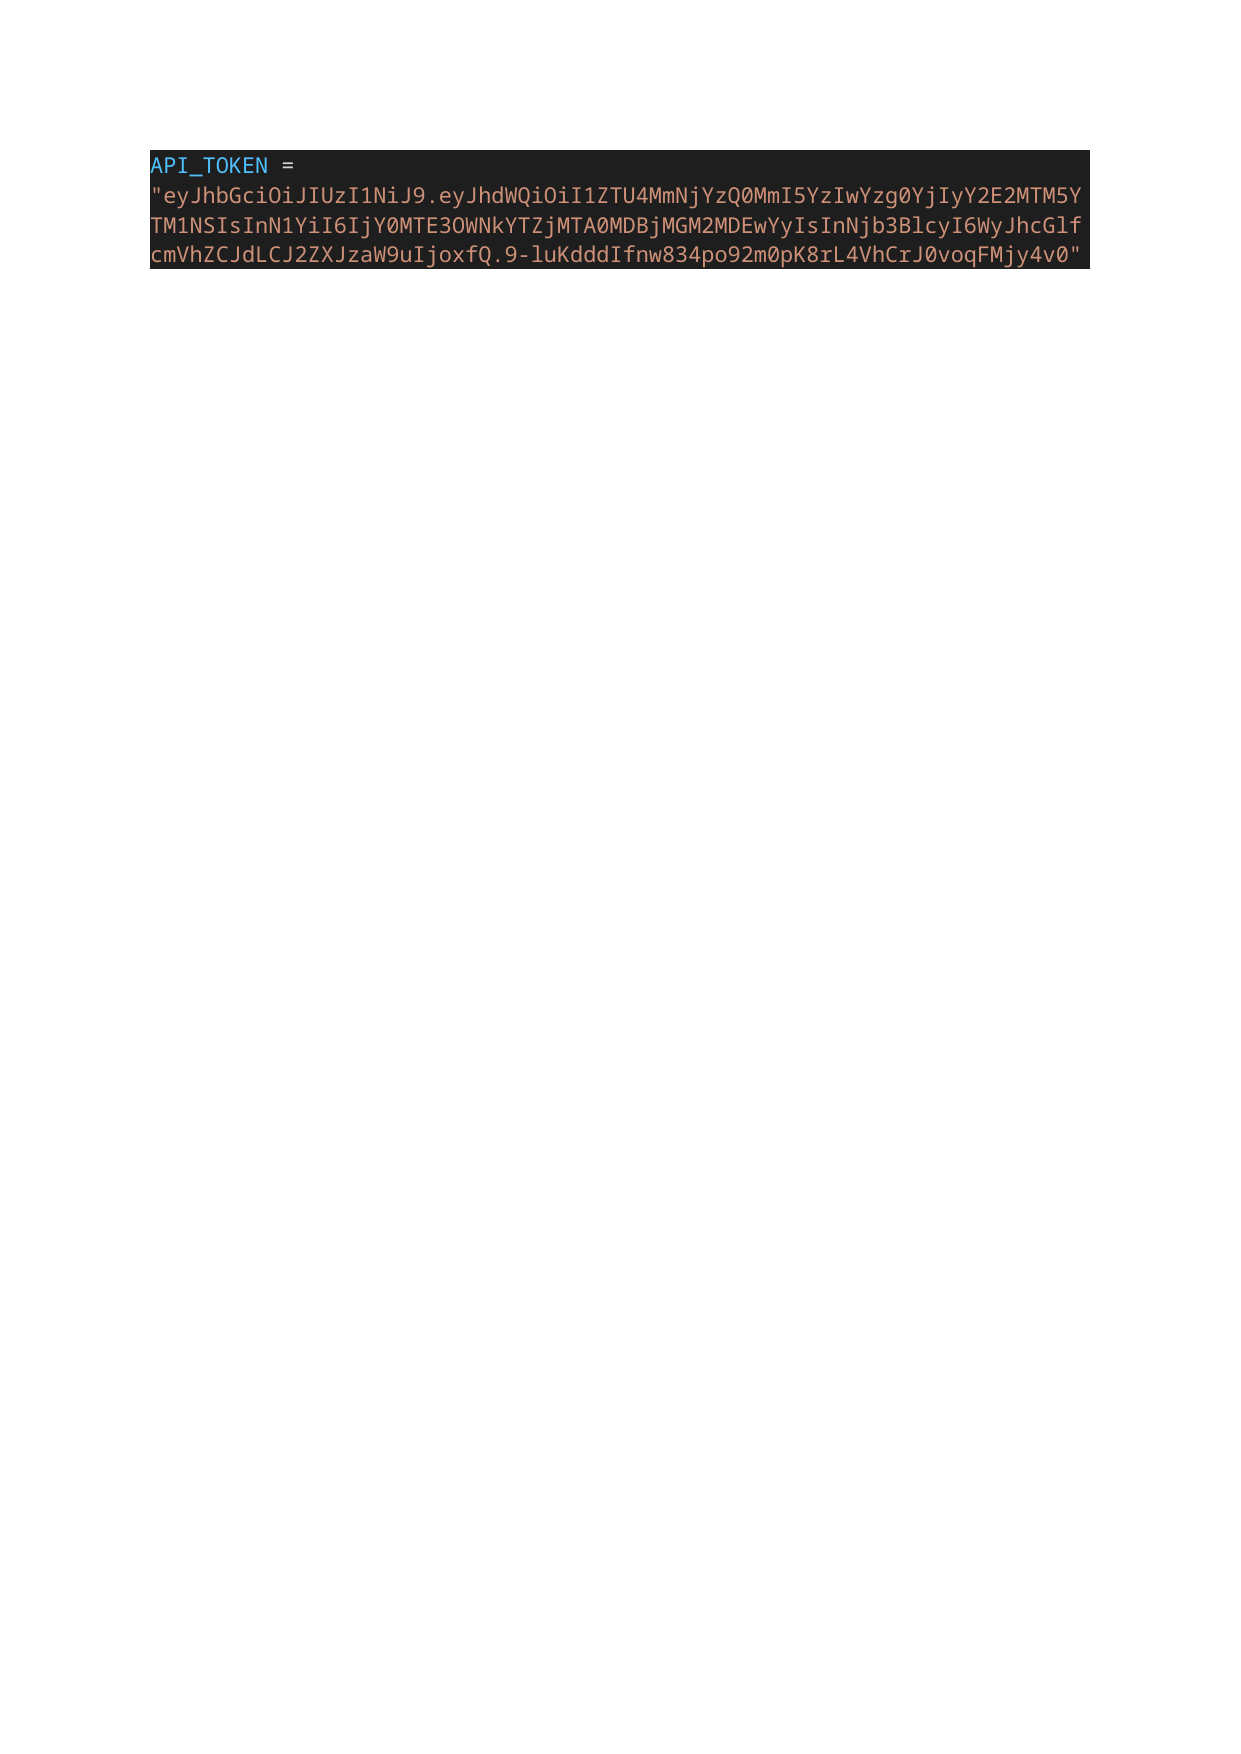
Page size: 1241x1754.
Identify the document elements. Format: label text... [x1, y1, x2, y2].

text API_TOKEN = "eyJhbGciOiJIUzI1NiJ9.eyJhdWQiOiI1ZTU4MmNjYzQ0MmI5YzIwYzg0YjIyY2E2MTM5YTM1NSIsInN1YiI6IjY0MTE3OWNkYTZjMTA0MDBjMGM2MDEwYyIsInNjb3BlcyI6WyJhcGlfcmVhZCJdLCJ2ZXJzaW9uIjoxfQ.9-luKdddIfnw834po92m0pK8rL4VhCrJ0voqFMjy4v0" [150, 150, 1090, 269]
